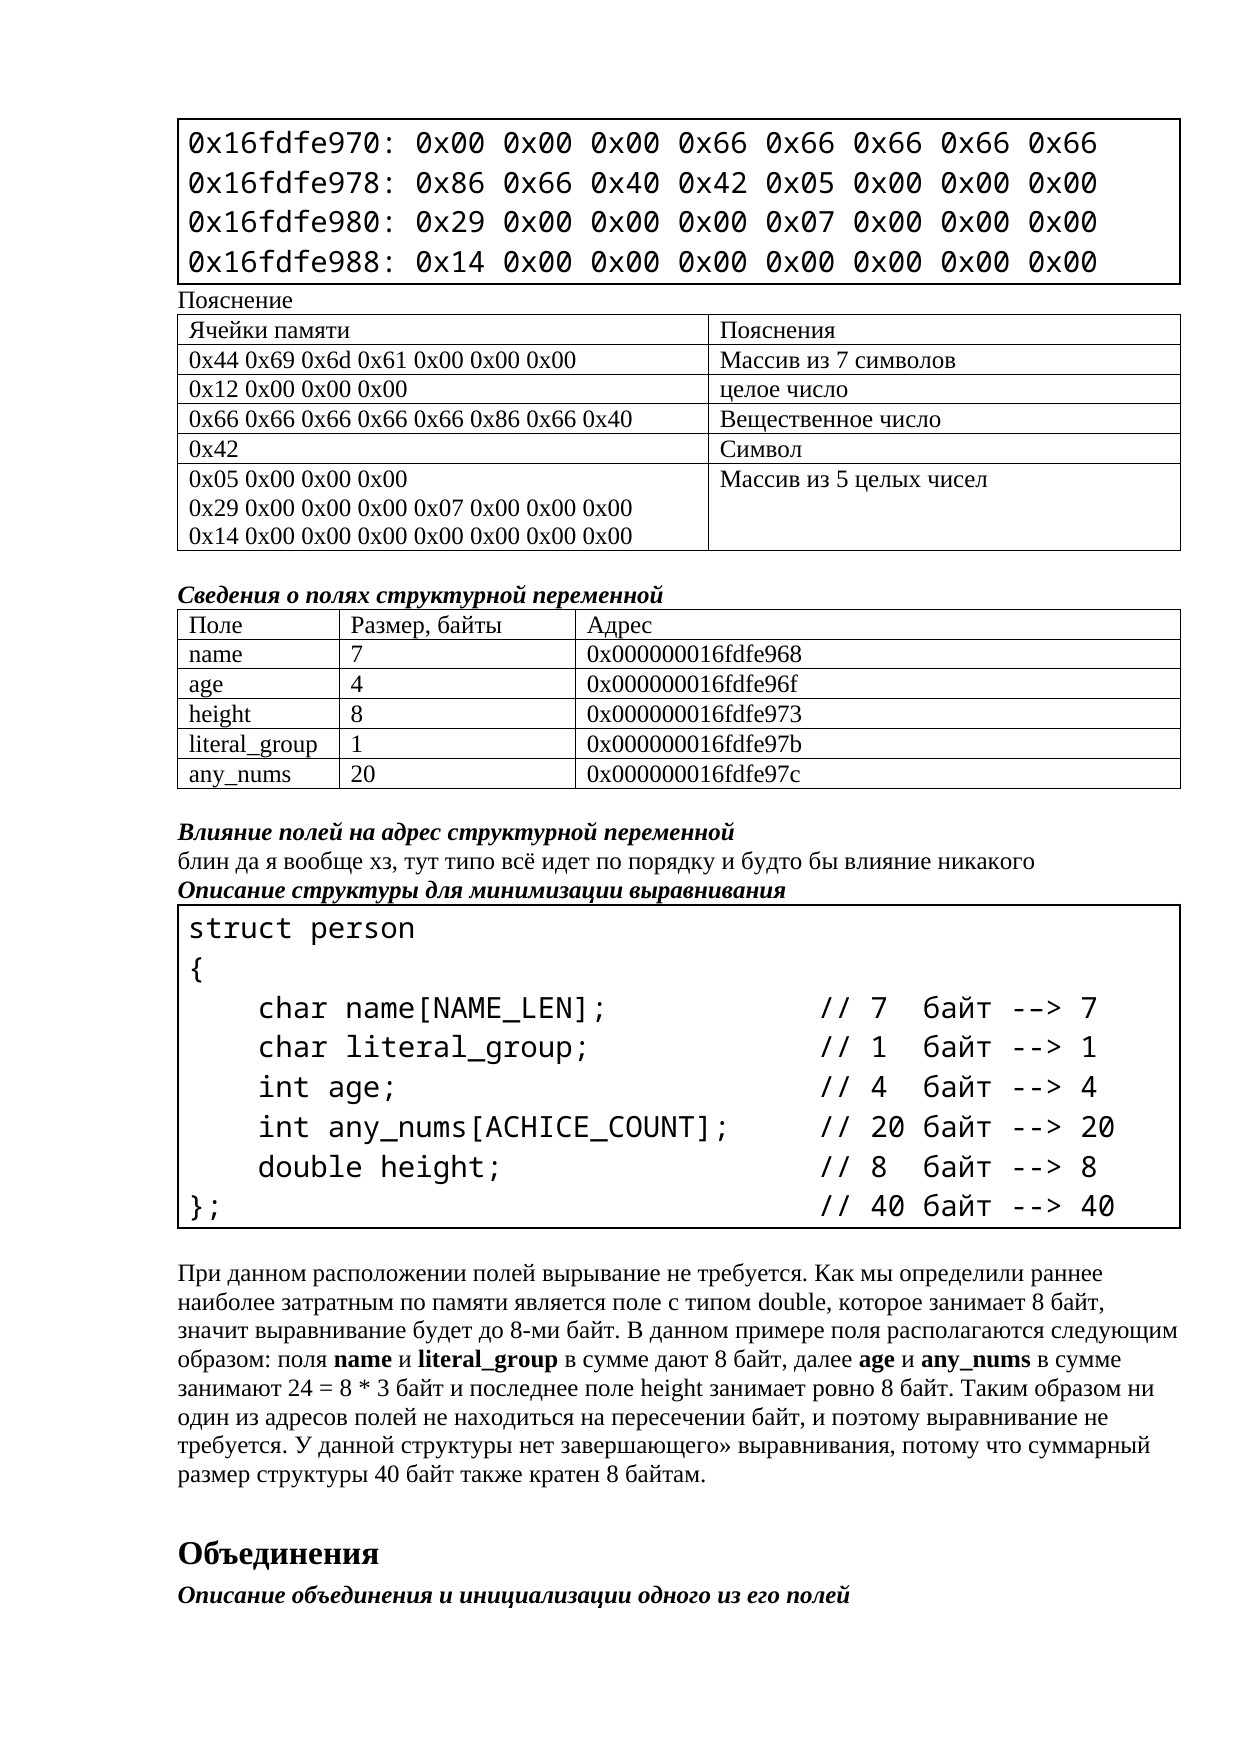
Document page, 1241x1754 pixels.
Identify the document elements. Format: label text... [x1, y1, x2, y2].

table_cell literal_group [178, 729, 339, 758]
text блин да я вообще хз, тут типо всё идет по порядку и будто бы влияние никакого [177, 846, 1181, 875]
table_cell Вещественное число [709, 404, 1180, 433]
table_cell 0x44 0x69 0x6d 0x61 0x00 0x00 0x00 [178, 345, 708, 373]
text }; // 40 байт --> 40 [179, 1181, 1179, 1227]
text 0x16fdfe988: 0x14 0x00 0x00 0x00 0x00 0x00 0x00 0x00 [179, 237, 1179, 283]
text 0x16fdfe978: 0x86 0x66 0x40 0x42 0x05 0x00 0x00 0x00 [179, 158, 1179, 197]
table_header Размер, байты [340, 610, 575, 638]
table_cell 0x000000016fdfe968 [576, 640, 1180, 668]
table_cell any_nums [178, 759, 339, 787]
table_cell Массив из 5 целых чисел [709, 464, 1180, 550]
table_cell Символ [709, 434, 1180, 463]
table_cell 0x000000016fdfe973 [576, 699, 1180, 728]
table_cell Массив из 7 символов [709, 345, 1180, 373]
table_cell целое число [709, 375, 1180, 403]
text int any_nums[ACHICE_COUNT]; // 20 байт --> 20 [179, 1102, 1179, 1142]
text При данном расположении полей вырывание не требуется. Как мы определили раннее наиболее затратным по памяти является поле с типом double, которое занимает 8 байт, значит выравнивание будет до 8-ми байт. В данном примере поля располагаются следующим образом: поля name и literal_group в сумме дают 8 байт, далее age и any_nums в сумме занимают 24 = 8 * 3 байт и последнее поле height занимает ровно 8 байт. Таким образом ни один из адресов полей не находиться на пересечении байт, и поэтому выравнивание не требуется. У данной структуры нет завершающего» выравнивания, потому что суммарный размер структуры 40 байт также кратен 8 байтам. [177, 1258, 1181, 1488]
table_header Поле [178, 610, 339, 638]
table_cell 0x000000016fdfe97b [576, 729, 1180, 758]
table_cell 0x42 [178, 434, 708, 463]
text Описание объединения и инициализации одного из его полей [177, 1580, 1181, 1609]
text { [179, 943, 1179, 983]
table_cell 4 [340, 669, 575, 698]
table_header Ячейки памяти [178, 315, 708, 344]
text struct person [179, 906, 1179, 943]
text double height; // 8 байт --> 8 [179, 1142, 1179, 1181]
text Сведения о полях структурной переменной [177, 580, 1181, 609]
text char literal_group; // 1 байт --> 1 [179, 1023, 1179, 1062]
text Влияние полей на адрес структурной переменной [177, 817, 1181, 846]
table_cell age [178, 669, 339, 698]
table_cell height [178, 699, 339, 728]
table_cell 8 [340, 699, 575, 728]
table_cell 7 [340, 640, 575, 668]
text Описание структуры для минимизации выравнивания [177, 875, 1181, 903]
table_header Пояснения [709, 315, 1180, 344]
text 0x16fdfe980: 0x29 0x00 0x00 0x00 0x07 0x00 0x00 0x00 [179, 197, 1179, 237]
text char name[NAME_LEN]; // 7 байт -–> 7 [179, 983, 1179, 1023]
table_cell 20 [340, 759, 575, 787]
subtitle Объединения [177, 1533, 1181, 1572]
table_cell 0x000000016fdfe97c [576, 759, 1180, 787]
text int age; // 4 байт --> 4 [179, 1062, 1179, 1102]
table_cell name [178, 640, 339, 668]
table_cell 0x05 0x00 0x00 0x00 0x29 0x00 0x00 0x00 0x07 0x00 0x00 0x00 0x14 0x00 0x00 0x00 0x00 0x00 0x00 0x00 [178, 464, 708, 550]
table_header Адрес [576, 610, 1180, 638]
text 0x16fdfe970: 0x00 0x00 0x00 0x66 0x66 0x66 0x66 0x66 [179, 120, 1179, 158]
table_cell 0x000000016fdfe96f [576, 669, 1180, 698]
table_cell 0x12 0x00 0x00 0x00 [178, 375, 708, 403]
table_cell 0x66 0x66 0x66 0x66 0x66 0x86 0x66 0x40 [178, 404, 708, 433]
text Пояснение [177, 285, 1181, 314]
table_cell 1 [340, 729, 575, 758]
